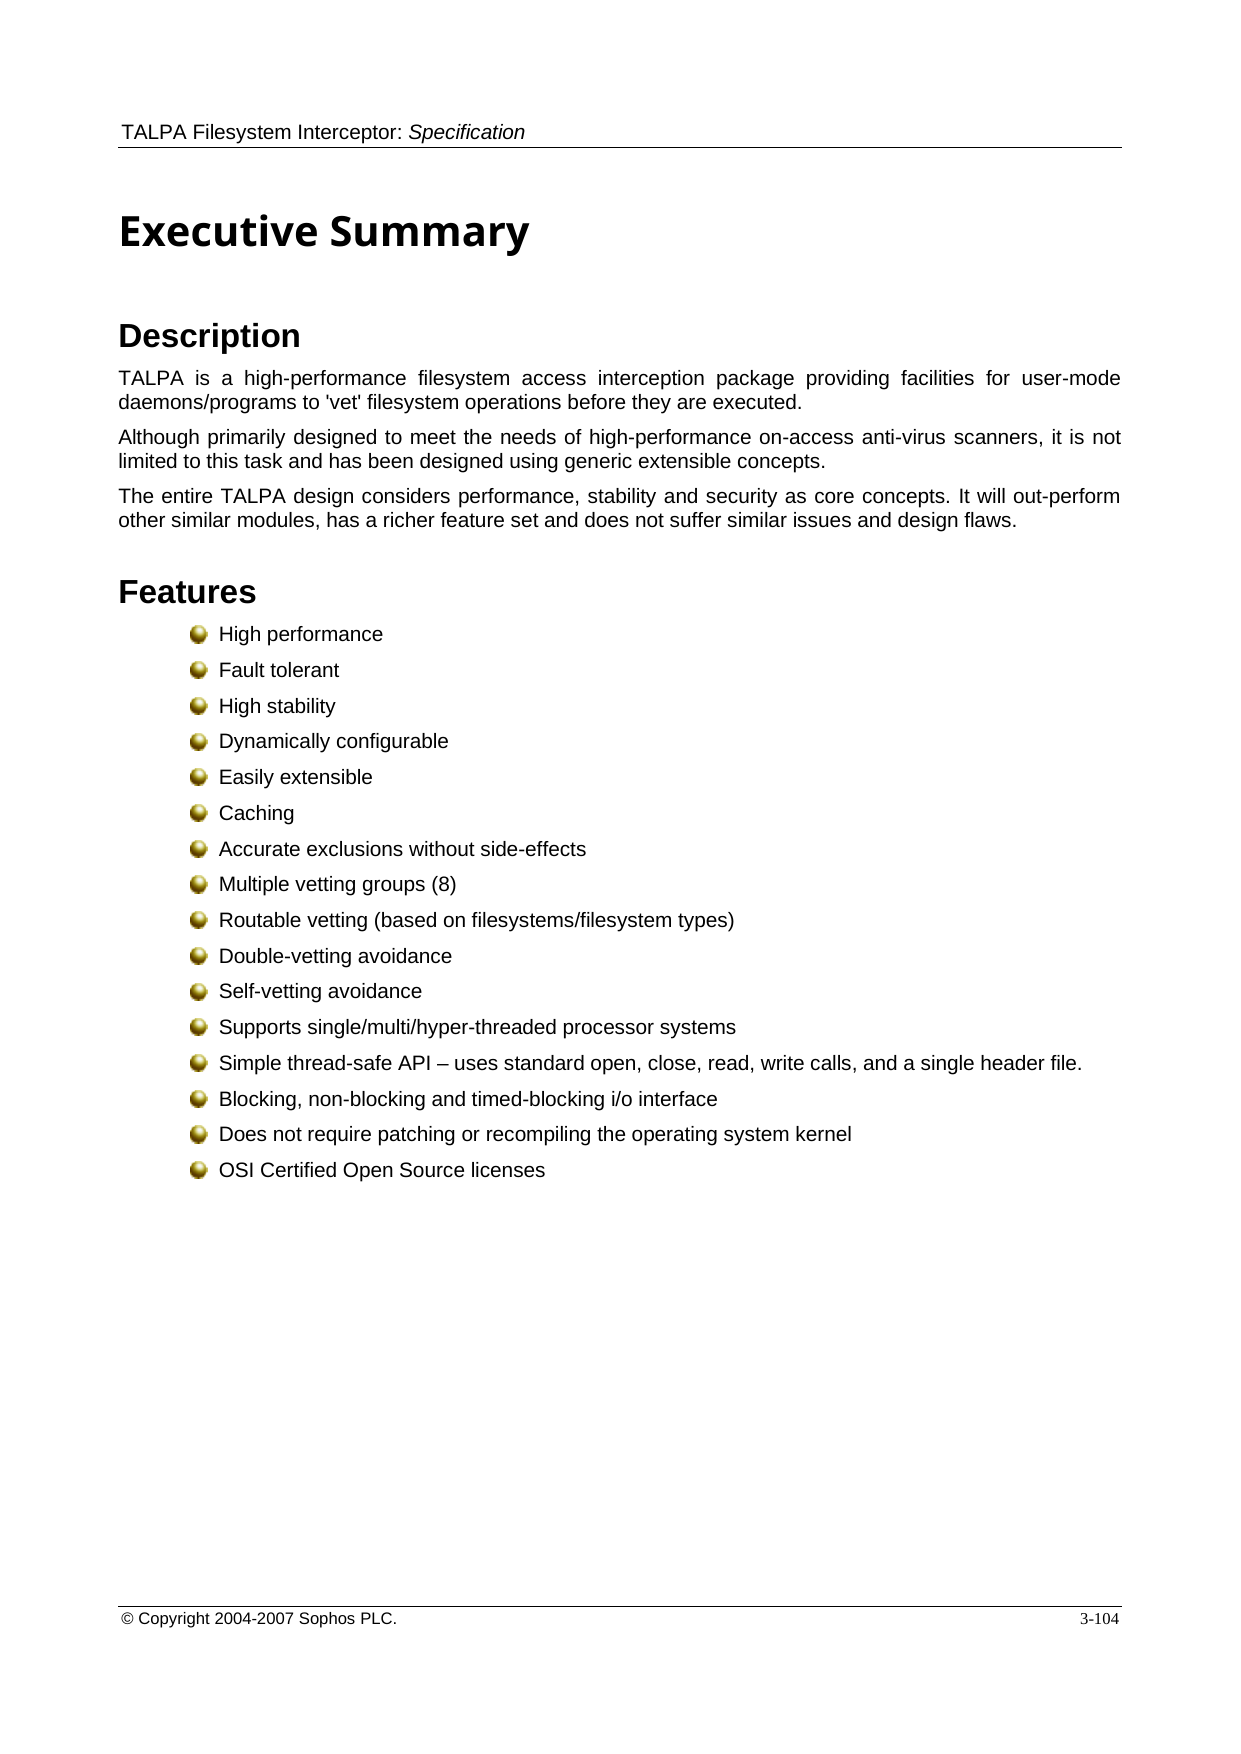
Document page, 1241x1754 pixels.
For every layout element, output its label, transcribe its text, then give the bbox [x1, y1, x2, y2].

picture [190, 661, 208, 679]
picture [190, 768, 208, 786]
picture [190, 625, 208, 644]
text Although primarily designed to meet the needs of high-performance on-access anti-virus scanners, it is not limited to this task and has been designed using generic extensible concepts. [118, 426, 1122, 472]
picture [190, 733, 208, 751]
list Routable vetting (based on filesystems/filesystem types) [189, 909, 1122, 932]
picture [190, 875, 208, 894]
list OSI Certified Open Source licenses [189, 1159, 1122, 1182]
picture [190, 1018, 208, 1036]
picture [190, 983, 208, 1001]
list Simple thread-safe API – uses standard open, close, read, write calls, and a single header file. [189, 1052, 1122, 1075]
list Accurate exclusions without side-effects [189, 837, 1122, 860]
picture [190, 1125, 208, 1144]
picture [190, 1161, 208, 1179]
text Description [118, 318, 1122, 355]
list Supports single/multi/hyper-threaded processor systems [189, 1016, 1122, 1039]
list Multiple vetting groups (8) [189, 873, 1122, 896]
list Fault tolerant [189, 658, 1122, 682]
list High performance [189, 623, 1122, 646]
picture [190, 804, 208, 822]
list Caching [189, 801, 1122, 825]
text TALPA is a high-performance filesystem access interception package providing facilities for user-mode daemons/programs to 'vet' filesystem operations before they are executed. [118, 367, 1122, 413]
text The entire TALPA design considers performance, stability and security as core concepts. It will out-perform other similar modules, has a richer feature set and does not suffer similar issues and design flaws. [118, 485, 1122, 531]
list High stability [189, 694, 1122, 717]
list Does not require patching or recompiling the operating system kernel [189, 1123, 1122, 1146]
list Dynamically configurable [189, 730, 1122, 753]
list Self-vetting avoidance [189, 980, 1122, 1003]
picture [190, 1054, 208, 1072]
picture [190, 1090, 208, 1108]
list Blocking, non-blocking and timed-blocking i/o interface [189, 1087, 1122, 1111]
picture [190, 911, 208, 929]
picture [190, 697, 208, 715]
subtitle Executive Summary [118, 202, 1122, 259]
text Features [118, 573, 1122, 610]
picture [190, 840, 208, 858]
list Double-vetting avoidance [189, 944, 1122, 968]
list Easily extensible [189, 766, 1122, 789]
picture [190, 947, 208, 965]
